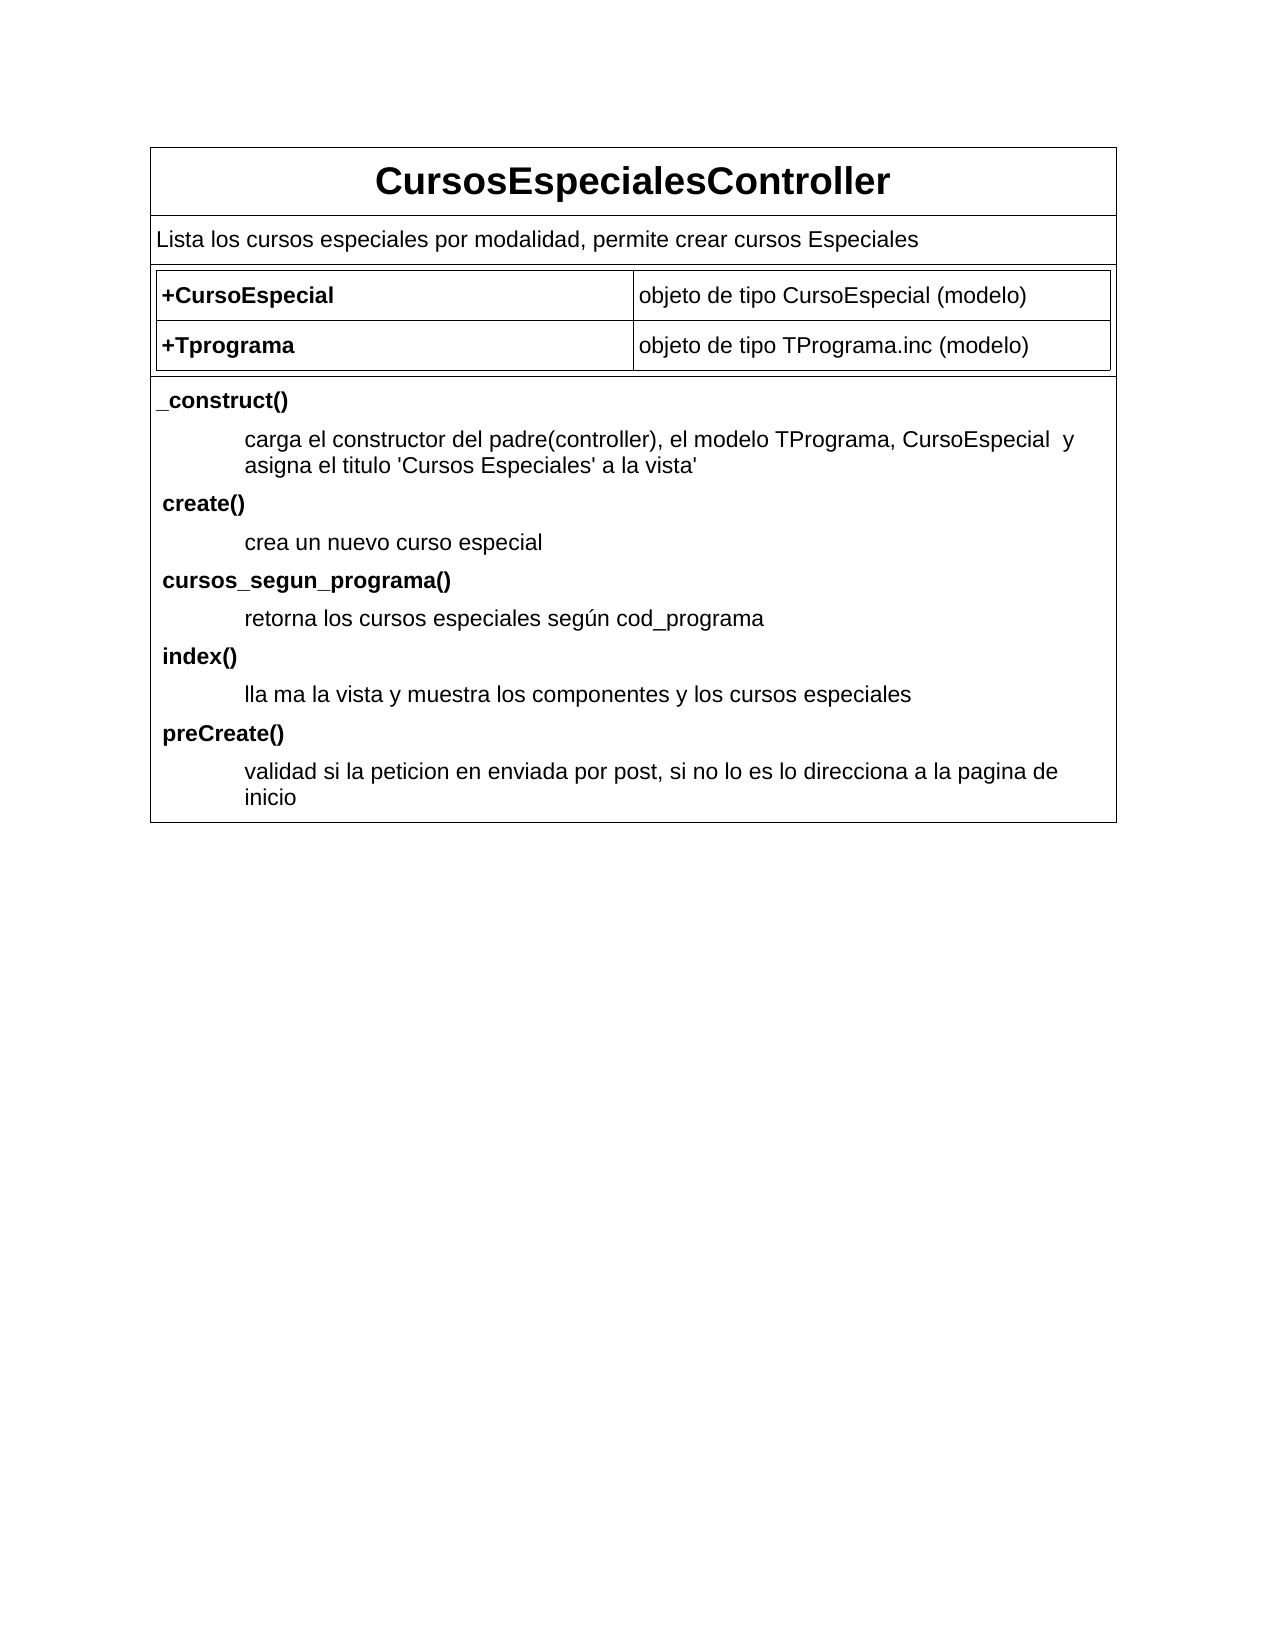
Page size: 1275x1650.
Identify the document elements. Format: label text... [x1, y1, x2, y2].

table_cell _construct() carga el constructor del padre(controller), el modelo TPrograma, CursoEspecial y asigna el titulo 'Cursos Especiales' a la vista' create() crea un nuevo curso especial cursos_segun_programa() retorna los cursos especiales según cod_programa index() lla ma la vista y muestra los componentes y los cursos especiales preCreate() validad si la peticion en enviada por post, si no lo es lo direcciona a la pagina de inicio [151, 377, 1116, 822]
table_header +CursoEspecial [157, 271, 633, 320]
table_cell [151, 265, 1116, 376]
table_cell objeto de tipo TPrograma.inc (modelo) [634, 321, 1110, 370]
table_header CursosEspecialesController [151, 148, 1116, 214]
table_cell Lista los cursos especiales por modalidad, permite crear cursos Especiales [151, 216, 1116, 264]
table_header objeto de tipo CursoEspecial (modelo) [634, 271, 1110, 320]
table_cell +Tprograma [157, 321, 633, 370]
